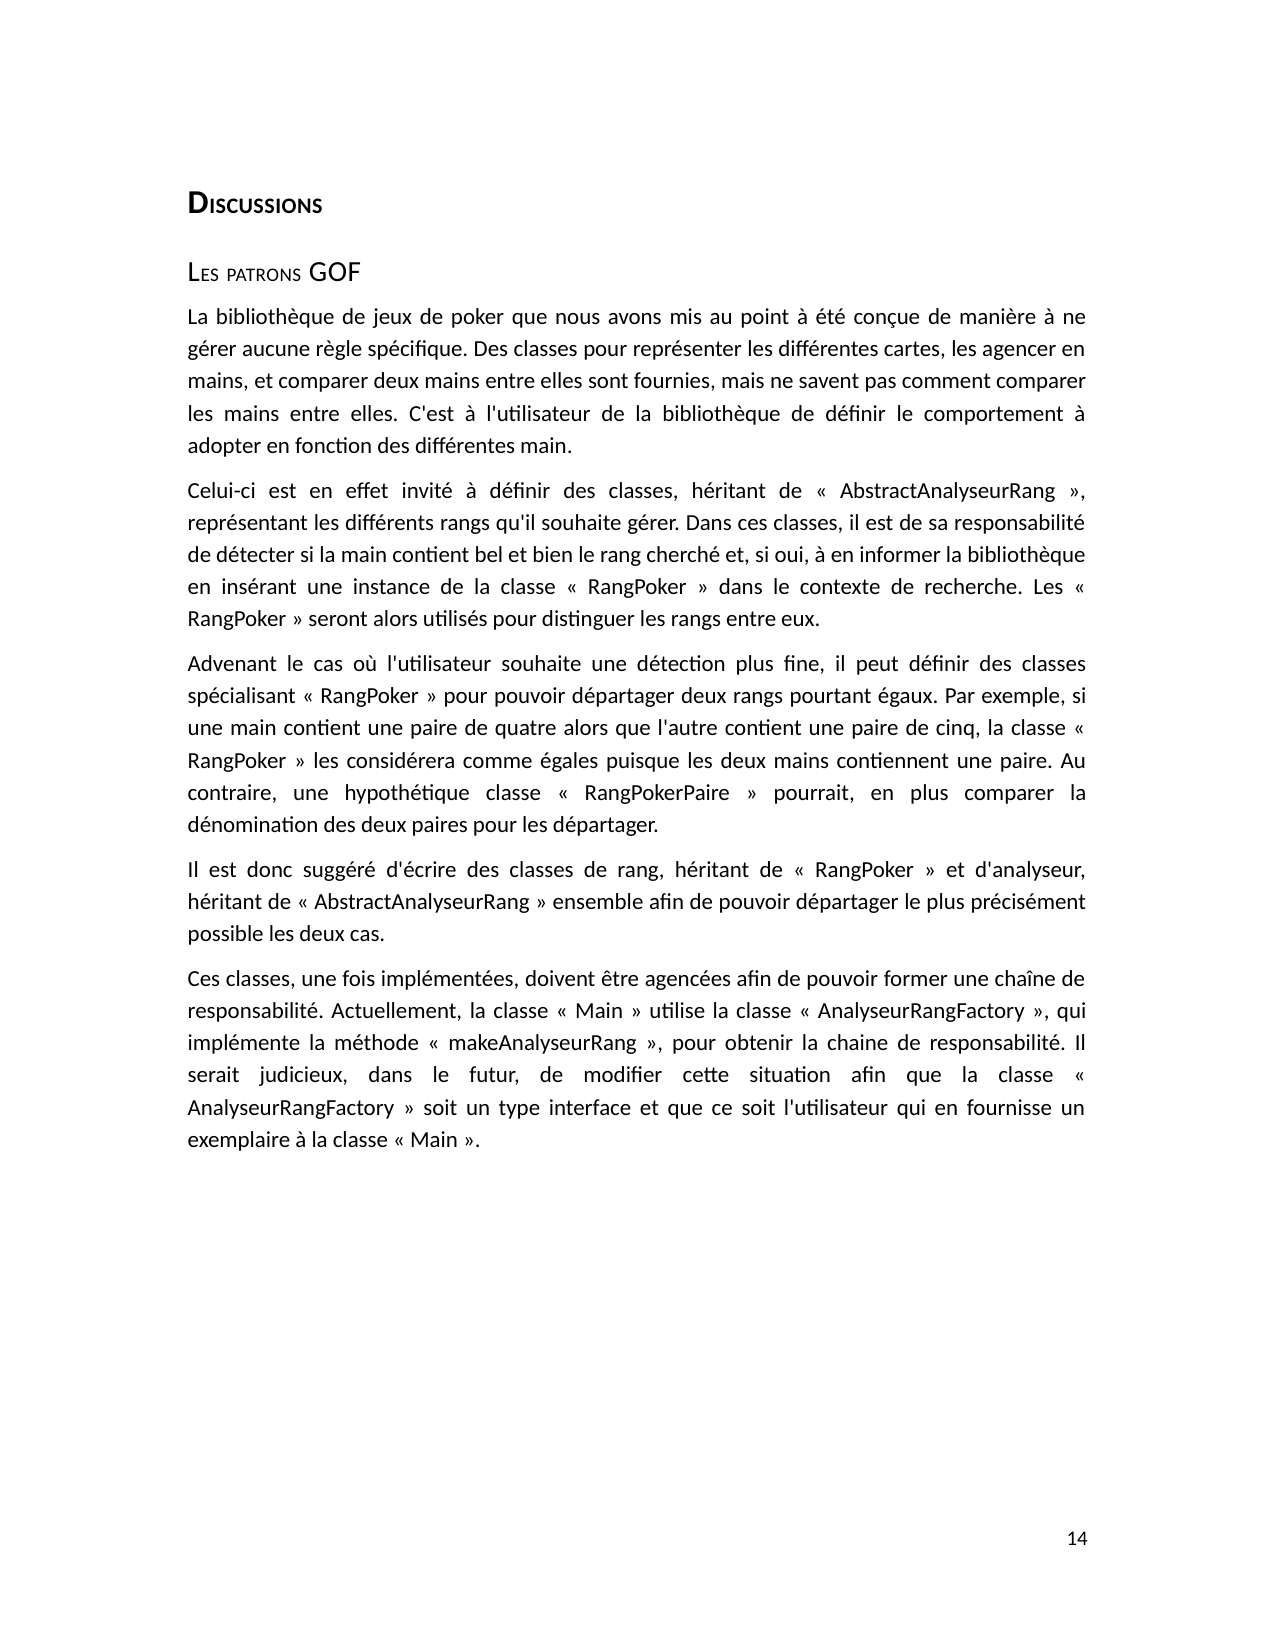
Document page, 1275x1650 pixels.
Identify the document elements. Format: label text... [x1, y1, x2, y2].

text Ces classes, une fois implémentées, doivent être agencées afin de pouvoir former une chaîne de responsabilité. Actuellement, la classe « Main » utilise la classe « AnalyseurRangFactory », qui implémente la méthode « makeAnalyseurRang », pour obtenir la chaine de responsabilité. Il serait judicieux, dans le futur, de modifier cette situation afin que la classe « AnalyseurRangFactory » soit un type interface et que ce soit l'utilisateur qui en fournisse un exemplaire à la classe « Main ». [187, 964, 1087, 1153]
text La bibliothèque de jeux de poker que nous avons mis au point à été conçue de manière à ne gérer aucune règle spécifique. Des classes pour représenter les différentes cartes, les agencer en mains, et comparer deux mains entre elles sont fournies, mais ne savent pas comment comparer les mains entre elles. C'est à l'utilisateur de la bibliothèque de définir le comportement à adopter en fonction des différentes main. [187, 302, 1087, 459]
text Celui-ci est en effet invité à définir des classes, héritant de « AbstractAnalyseurRang », représentant les différents rangs qu'il souhaite gérer. Dans ces classes, il est de sa responsabilité de détecter si la main contient bel et bien le rang cherché et, si oui, à en informer la bibliothèque en insérant une instance de la classe « RangPoker » dans le contexte de recherche. Les « RangPoker » seront alors utilisés pour distinguer les rangs entre eux. [187, 476, 1087, 632]
subtitle Discussions [187, 181, 1087, 222]
text Advenant le cas où l'utilisateur souhaite une détection plus fine, il peut définir des classes spécialisant « RangPoker » pour pouvoir départager deux rangs pourtant égaux. Par exemple, si une main contient une paire de quatre alors que l'autre contient une paire de cinq, la classe « RangPoker » les considérera comme égales puisque les deux mains contiennent une paire. Au contraire, une hypothétique classe « RangPokerPaire » pourrait, en plus comparer la dénomination des deux paires pour les départager. [187, 649, 1087, 838]
text Il est donc suggéré d'écrire des classes de rang, héritant de « RangPoker » et d'analyseur, héritant de « AbstractAnalyseurRang » ensemble afin de pouvoir départager le plus précisément possible les deux cas. [187, 855, 1087, 947]
subtitle Les patrons GOF [187, 253, 1087, 289]
